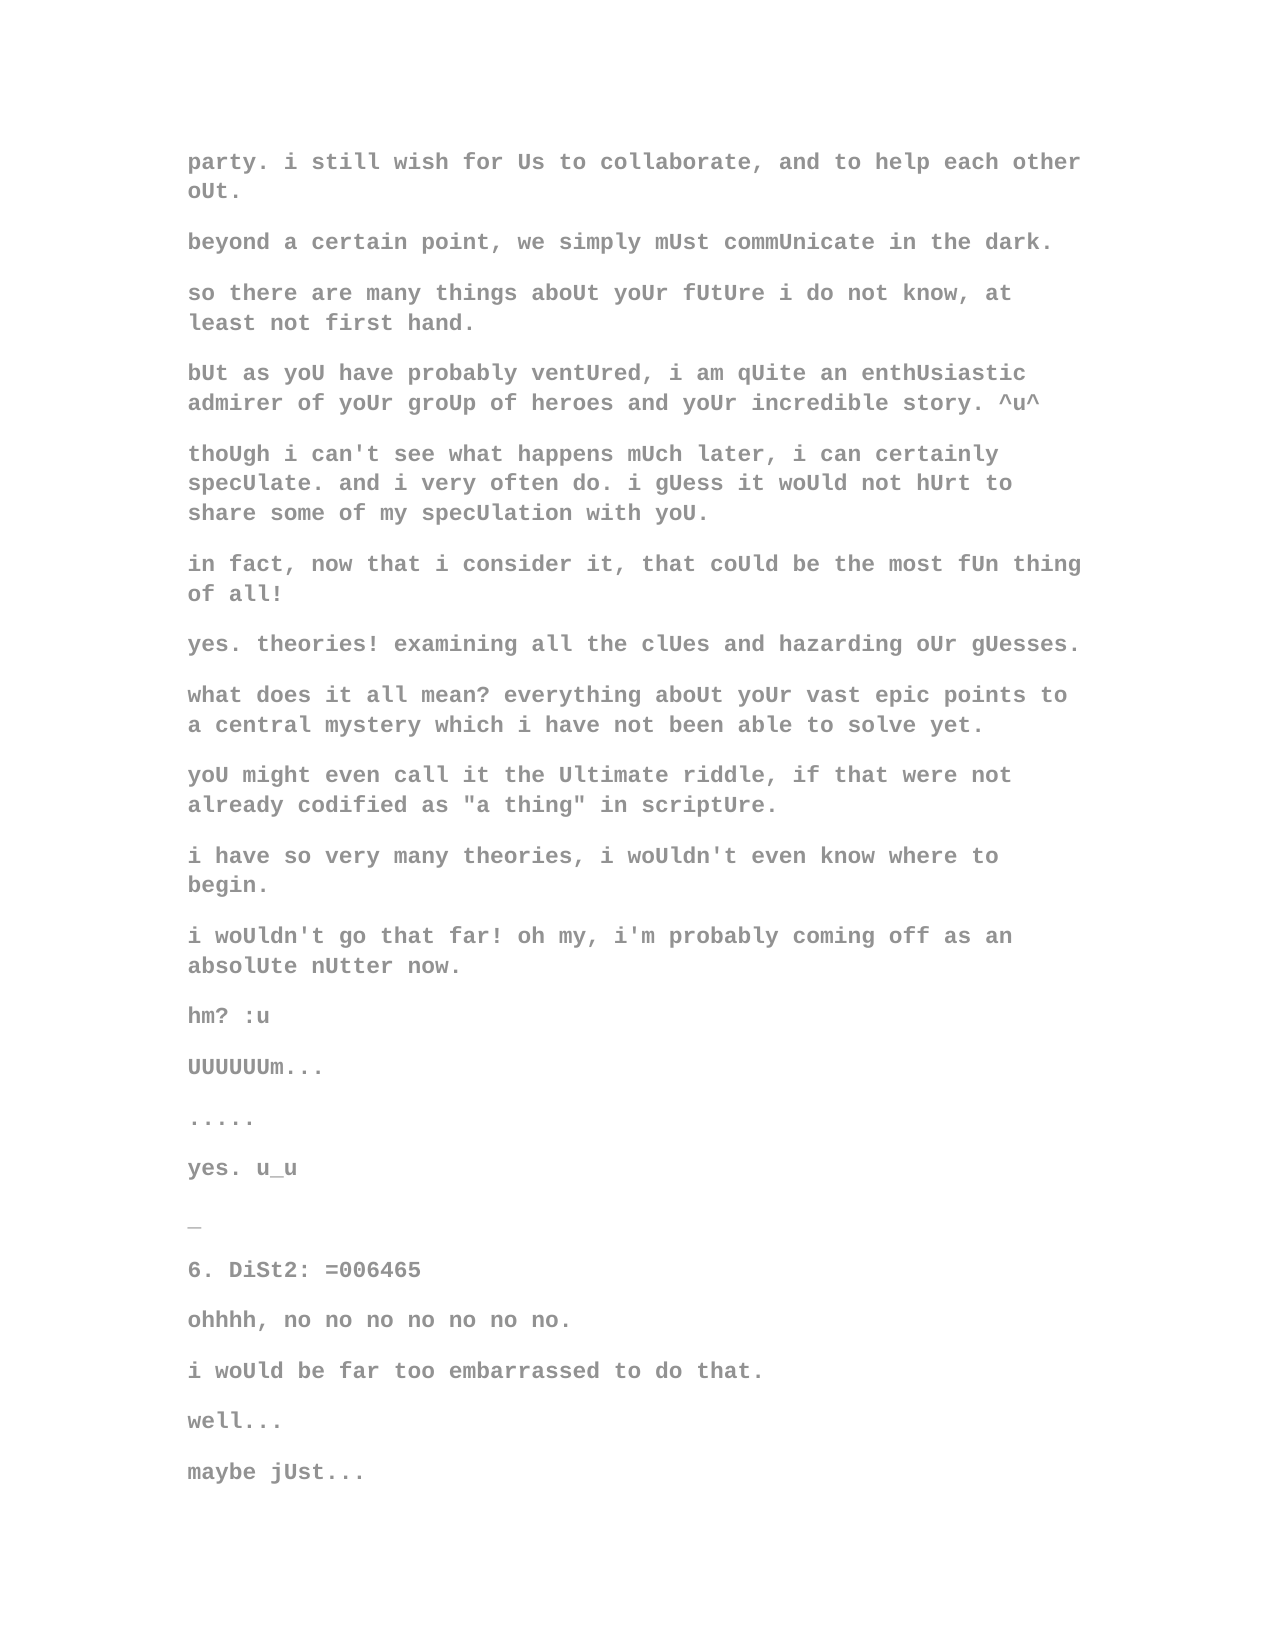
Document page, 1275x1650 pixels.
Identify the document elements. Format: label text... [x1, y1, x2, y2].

text _ [187, 1207, 1087, 1233]
text thoUgh i can't see what happens mUch later, i can certainly specUlate. and i very often do. i gUess it woUld not hUrt to share some of my specUlation with yoU. [187, 442, 1087, 527]
text hm? :u [187, 1005, 1087, 1031]
text yes. u_u [187, 1157, 1087, 1183]
text ..... [187, 1106, 1087, 1132]
text i woUld be far too embarrassed to do that. [187, 1359, 1087, 1385]
text bUt as yoU have probably ventUred, i am qUite an enthUsiastic admirer of yoUr groUp of heroes and yoUr incredible story. ^u^ [187, 361, 1087, 417]
text 6. DiSt2: =006465 [187, 1258, 1087, 1284]
text yes. theories! examining all the clUes and hazarding oUr gUesses. [187, 632, 1087, 658]
text ohhhh, no no no no no no no. [187, 1308, 1087, 1334]
text yoU might even call it the Ultimate riddle, if that were not already codified as "a thing" in scriptUre. [187, 763, 1087, 819]
text party. i still wish for Us to collaborate, and to help each other oUt. [187, 150, 1087, 206]
text maybe jUst... [187, 1460, 1087, 1486]
text i woUldn't go that far! oh my, i'm probably coming off as an absolUte nUtter now. [187, 924, 1087, 980]
text in fact, now that i consider it, that coUld be the most fUn thing of all! [187, 552, 1087, 608]
text what does it all mean? everything aboUt yoUr vast epic points to a central mystery which i have not been able to solve yet. [187, 683, 1087, 739]
text well... [187, 1410, 1087, 1436]
text UUUUUUm... [187, 1055, 1087, 1081]
text i have so very many theories, i woUldn't even know where to begin. [187, 844, 1087, 900]
text so there are many things aboUt yoUr fUtUre i do not know, at least not first hand. [187, 281, 1087, 337]
text beyond a certain point, we simply mUst commUnicate in the dark. [187, 230, 1087, 256]
